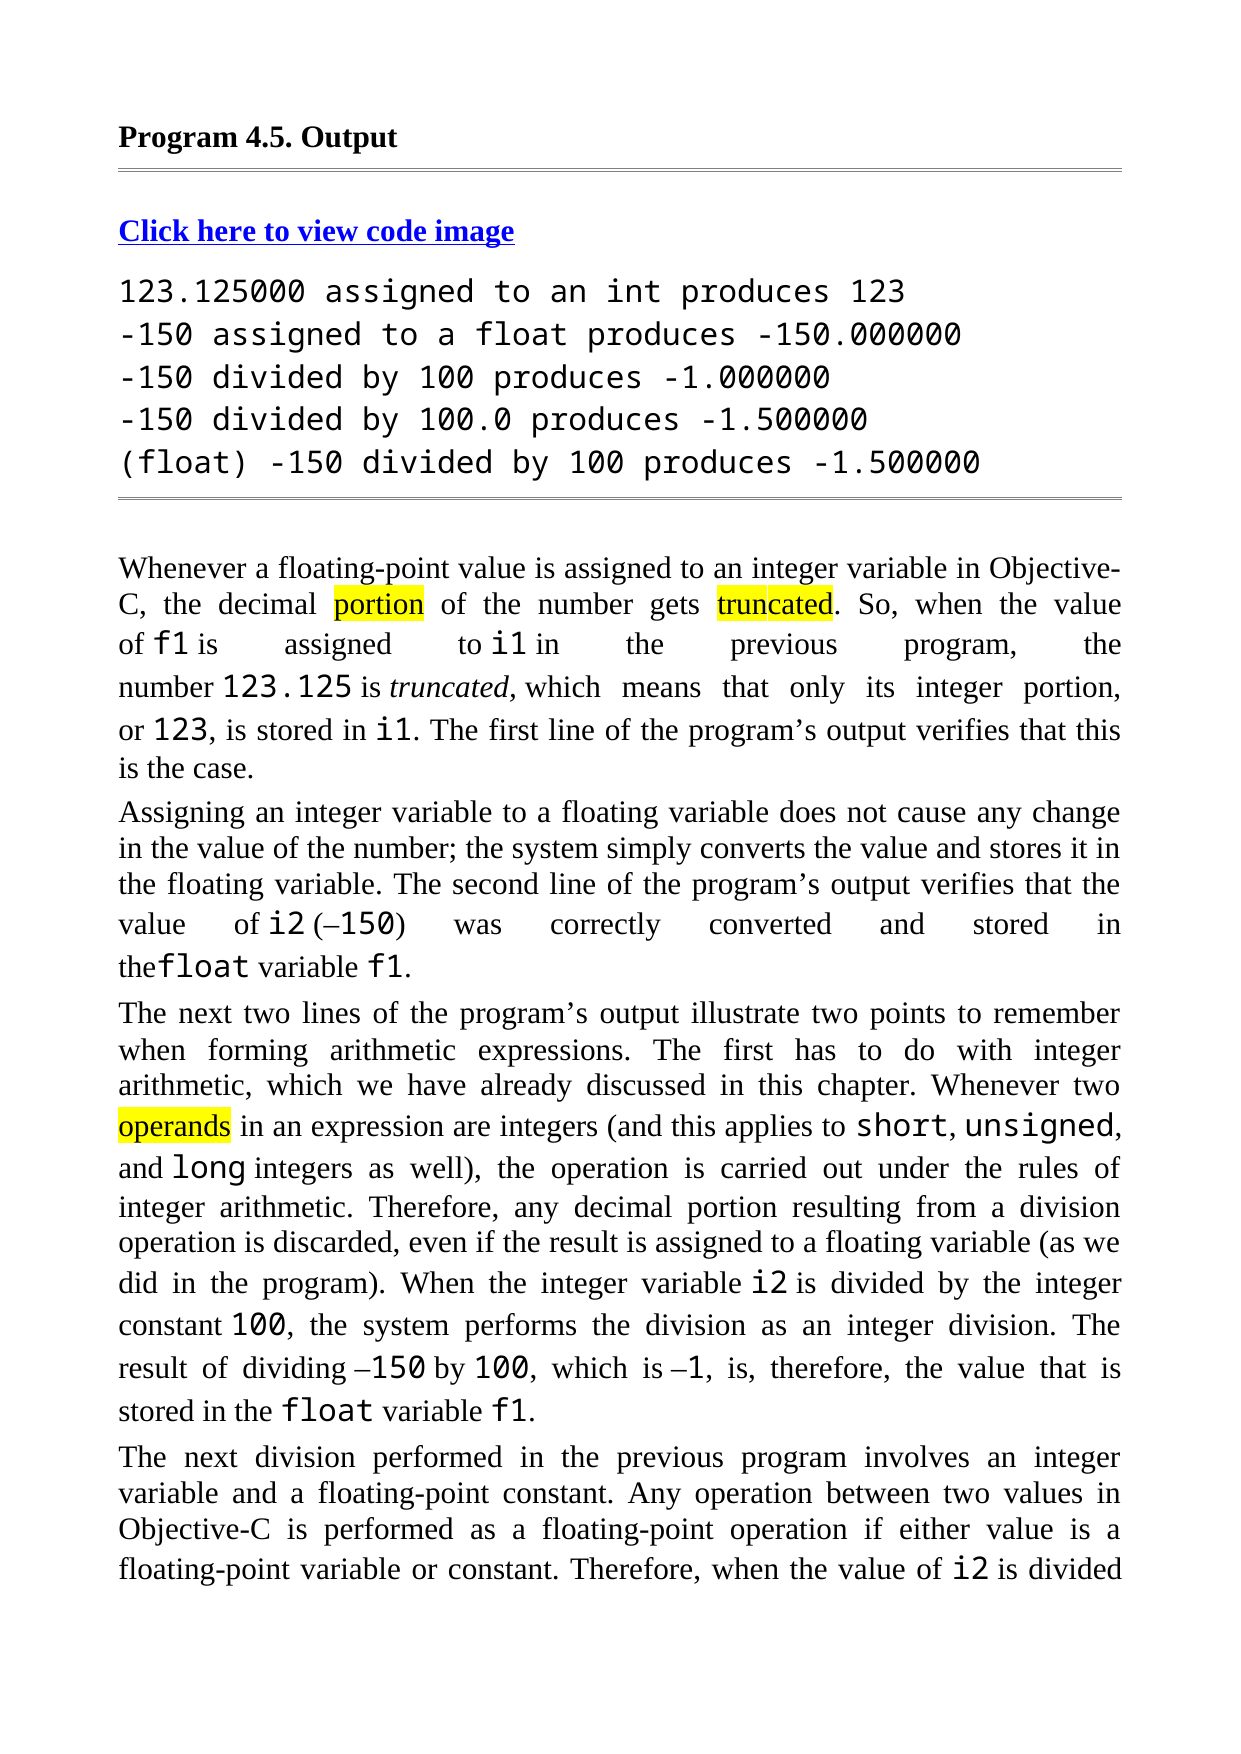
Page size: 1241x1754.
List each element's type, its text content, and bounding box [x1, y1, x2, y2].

text Program 4.5. Output [118, 118, 1122, 154]
text Whenever a floating-point value is assigned to an integer variable in Objective-C, the decimal portion of the number gets truncated. So, when the value of f1 is assigned to i1 in the previous program, the number 123.125 is truncated, which means that only its integer portion, or 123, is stored in i1. The first line of the program’s output verifies that this is the case. [118, 549, 1122, 785]
text The next division performed in the previous program involves an integer variable and a floating-point constant. Any operation between two values in Objective-C is performed as a floating-point operation if either value is a floating-point variable or constant. Therefore, when the value of i2 is divided [118, 1438, 1122, 1589]
text The next two lines of the program’s output illustrate two points to remember when forming arithmetic expressions. The first has to do with integer arithmetic, which we have already discussed in this chapter. Whenever two operands in an expression are integers (and this applies to short, unsigned, and long integers as well), the operation is carried out under the rules of integer arithmetic. Therefore, any decimal portion resulting from a division operation is discarded, even if the result is assigned to a floating variable (as we did in the program). When the integer variable i2 is divided by the integer constant 100, the system performs the division as an integer division. The result of dividing –150 by 100, which is –1, is, therefore, the value that is stored in the float variable f1. [118, 995, 1122, 1430]
text Assigning an integer variable to a floating variable does not cause any change in the value of the number; the system simply converts the value and stores it in the floating variable. The second line of the program’s output verifies that the value of i2 (–150) was correctly converted and stored in thefloat variable f1. [118, 793, 1122, 986]
text 123.125000 assigned to an int produces 123 -150 assigned to a float produces -150.000000 -150 divided by 100 produces -1.000000 -150 divided by 100.0 produces -1.500000 (float) -150 divided by 100 produces -1.500000 [118, 269, 1122, 482]
text Click here to view code image [118, 213, 1122, 249]
